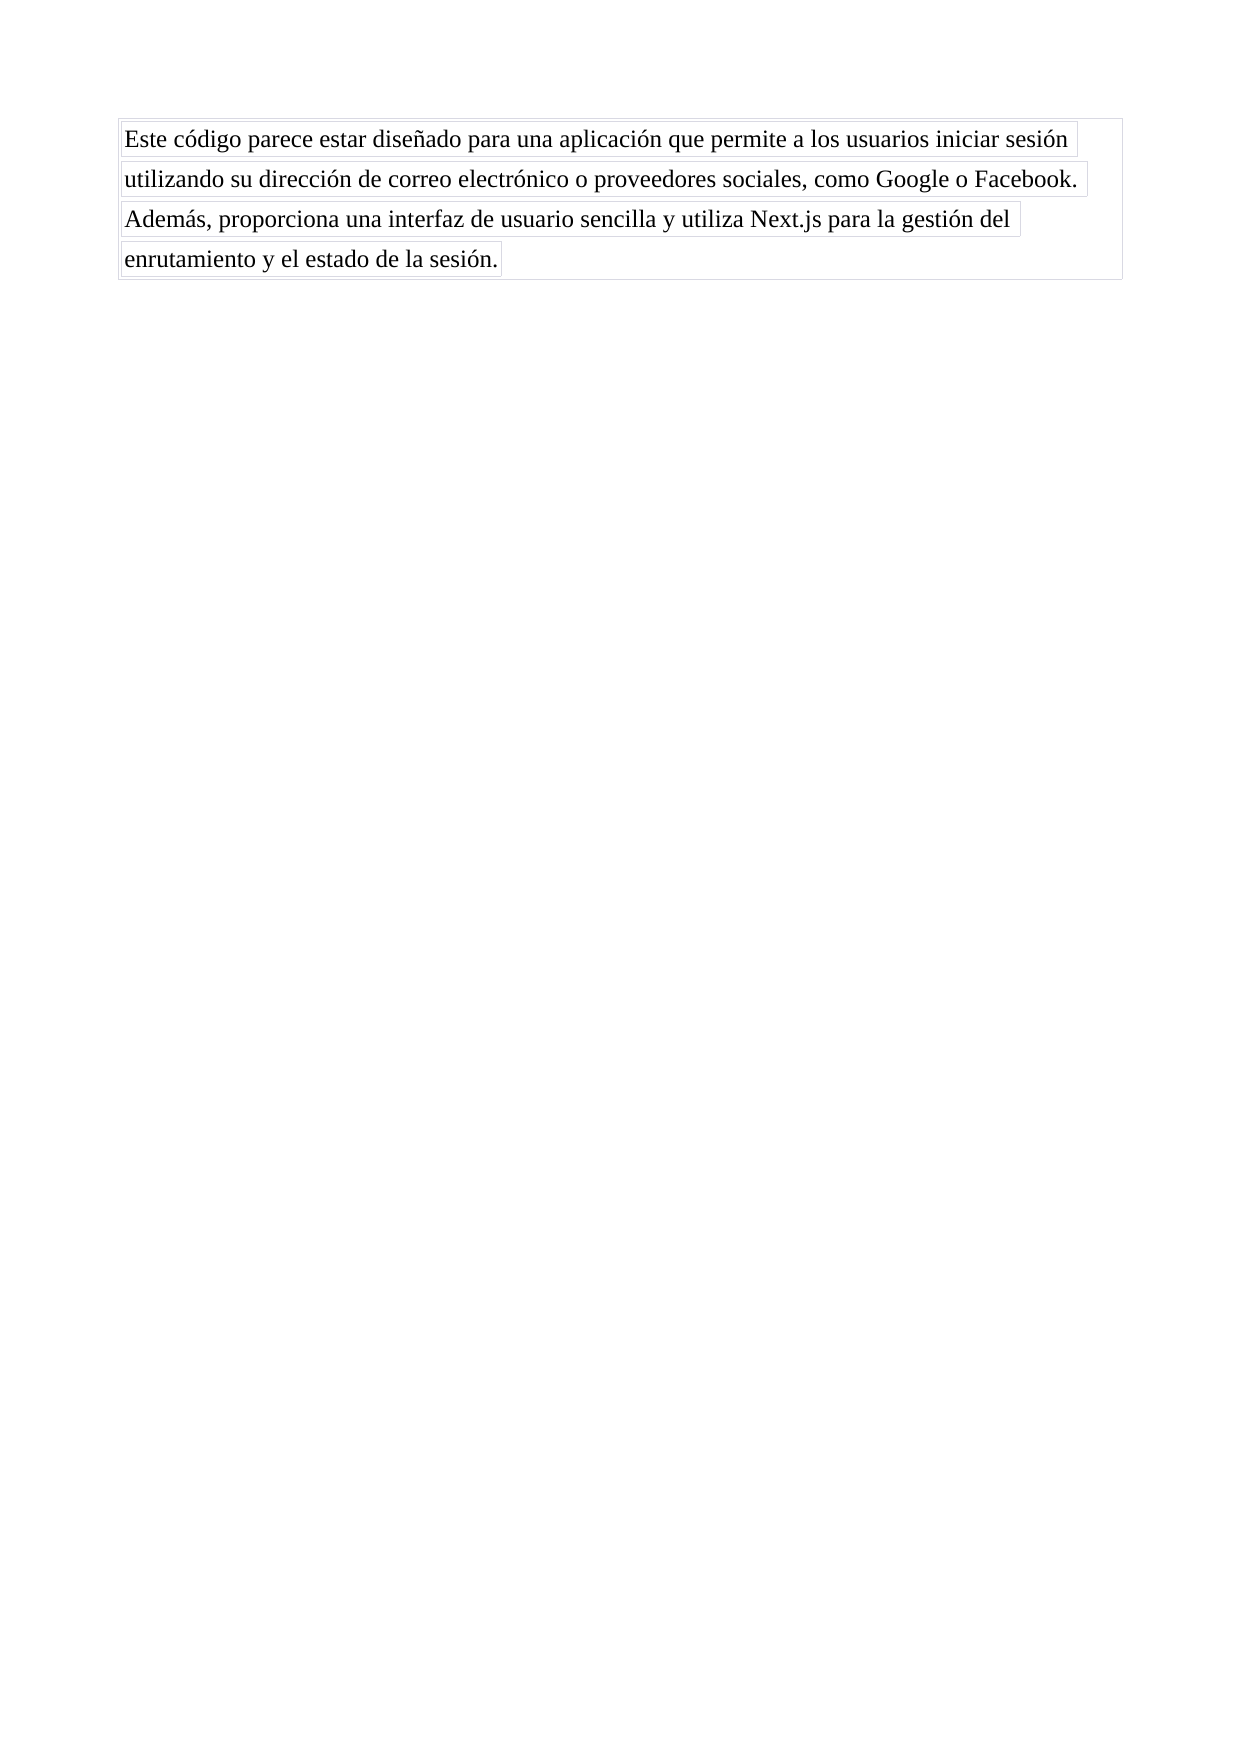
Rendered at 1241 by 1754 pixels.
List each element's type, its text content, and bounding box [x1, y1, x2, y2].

text Este código parece estar diseñado para una aplicación que permite a los usuarios iniciar sesión utilizando su dirección de correo electrónico o proveedores sociales, como Google o Facebook. Además, proporciona una interfaz de usuario sencilla y utiliza Next.js para la gestión del enrutamiento y el estado de la sesión. [119, 119, 1122, 279]
